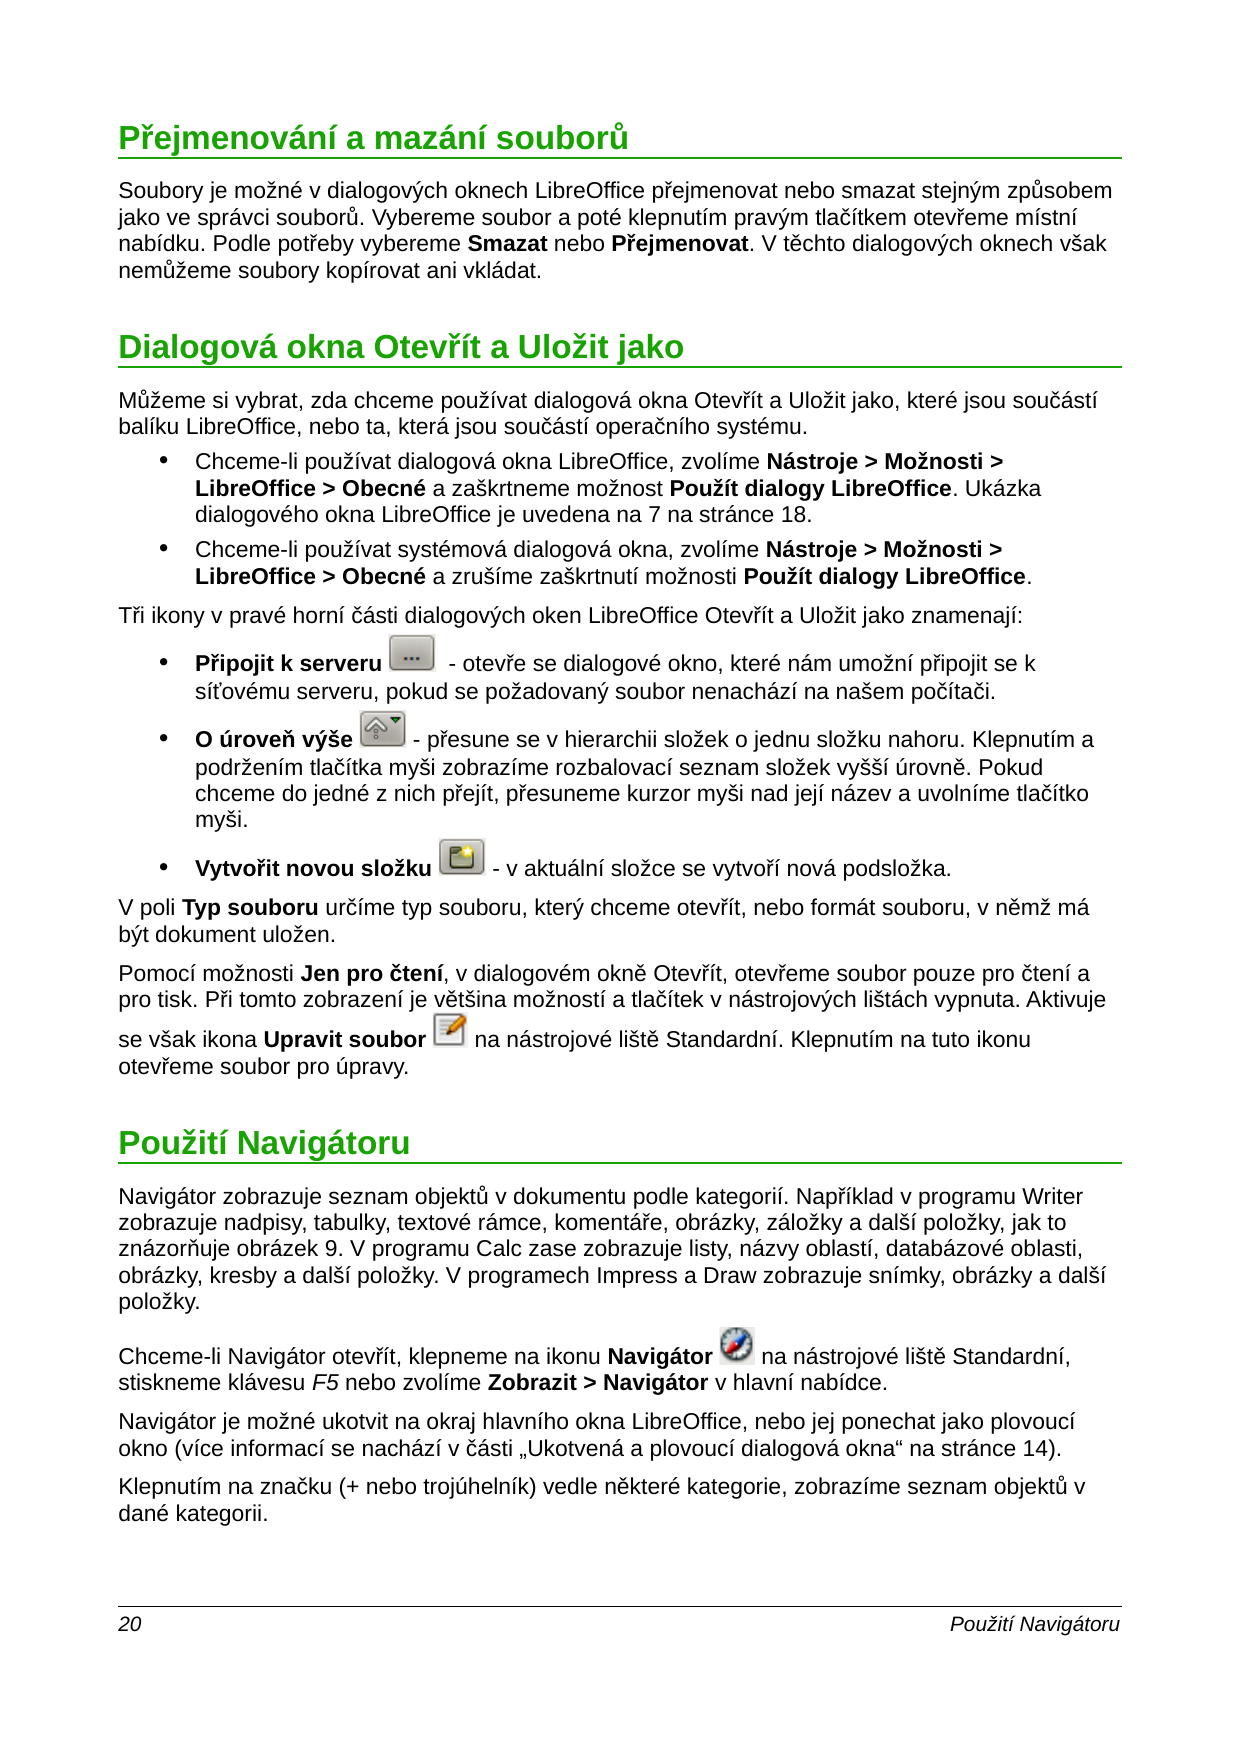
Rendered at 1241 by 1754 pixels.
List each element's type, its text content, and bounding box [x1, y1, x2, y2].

list Vytvořit novou složku - v aktuální složce se vytvoří nová podsložka. [156, 839, 1122, 882]
picture [719, 1327, 755, 1365]
text V poli Typ souboru určíme typ souboru, který chceme otevřít, nebo formát souboru, v němž má být dokument uložen. [118, 894, 1122, 947]
picture [432, 1012, 469, 1048]
text Klepnutím na značku (+ nebo trojúhelník) vedle některé kategorie, zobrazíme seznam objektů v dané kategorii. [118, 1473, 1122, 1526]
subtitle Dialogová okna Otevřít a Uložit jako [118, 327, 1122, 366]
picture [359, 710, 407, 748]
picture [438, 838, 486, 876]
text Navigátor je možné ukotvit na okraj hlavního okna LibreOffice, nebo jej ponechat jako plovoucí okno (více informací se nachází v části „Ukotvená a plovoucí dialogová okna“ na stránce 13). [118, 1408, 1122, 1461]
text Chceme-li Navigátor otevřít, klepneme na ikonu Navigátor na nástrojové liště Standardní, stiskneme klávesu F5 nebo zvolíme Zobrazit > Navigátor v hlavní nabídce. [118, 1327, 1122, 1396]
list Tři ikony v pravé horní části dialogových oken LibreOffice Otevřít a Uložit jako znamenají: [118, 602, 1122, 628]
list O úroveň výše - přesune se v hierarchii složek o jednu složku nahoru. Klepnutím a podržením tlačítka myši zobrazíme rozbalovací seznam složek vyšší úrovně. Pokud chceme do jedné z nich přejít, přesuneme kurzor myši nad její název a uvolníme tlačítko myši. [156, 710, 1122, 833]
text Soubory je možné v dialogových oknech LibreOffice přejmenovat nebo smazat stejným způsobem jako ve správci souborů. Vybereme soubor a poté klepnutím pravým tlačítkem otevřeme místní nabídku. Podle potřeby vybereme Smazat nebo Přejmenovat. V těchto dialogových oknech však nemůžeme soubory kopírovat ani vkládat. [118, 177, 1122, 283]
text Navigátor zobrazuje seznam objektů v dokumentu podle kategorií. Například v programu Writer zobrazuje nadpisy, tabulky, textové rámce, komentáře, obrázky, záložky a další položky, jak to znázorňuje obrázek 9. V programu Calc zase zobrazuje listy, názvy oblastí, databázové oblasti, obrázky, kresby a další položky. V programech Impress a Draw zobrazuje snímky, obrázky a další položky. [118, 1183, 1122, 1314]
list Připojit k serveru - otevře se dialogové okno, které nám umožní připojit se k síťovému serveru, pokud se požadovaný soubor nenachází na našem počítači. [156, 635, 1122, 704]
list Chceme-li používat dialogová okna LibreOffice, zvolíme Nástroje > Možnosti > LibreOffice > Obecné a zaškrtneme možnost Použít dialogy LibreOffice. Ukázka dialogového okna LibreOffice je uvedena na obrázku 7 na stránce 16. [156, 446, 1122, 528]
list Můžeme si vybrat, zda chceme používat dialogová okna Otevřít a Uložit jako, které jsou součástí balíku LibreOffice, nebo ta, která jsou součástí operačního systému. [118, 387, 1122, 439]
subtitle Přejmenování a mazání souborů [118, 118, 1122, 157]
list Chceme-li používat systémová dialogová okna, zvolíme Nástroje > Možnosti > LibreOffice > Obecné a zrušíme zaškrtnutí možnosti Použít dialogy LibreOffice. [156, 534, 1122, 589]
picture [388, 634, 436, 672]
text Pomocí možnosti Jen pro čtení, v dialogovém okně Otevřít, otevřeme soubor pouze pro čtení a pro tisk. Při tomto zobrazení je většina možností a tlačítek v nástrojových lištách vypnuta. Aktivuje se však ikona Upravit soubor na nástrojové liště Standardní. Klepnutím na tuto ikonu otevřeme soubor pro úpravy. [118, 959, 1122, 1079]
subtitle Použití Navigátoru [118, 1123, 1122, 1162]
